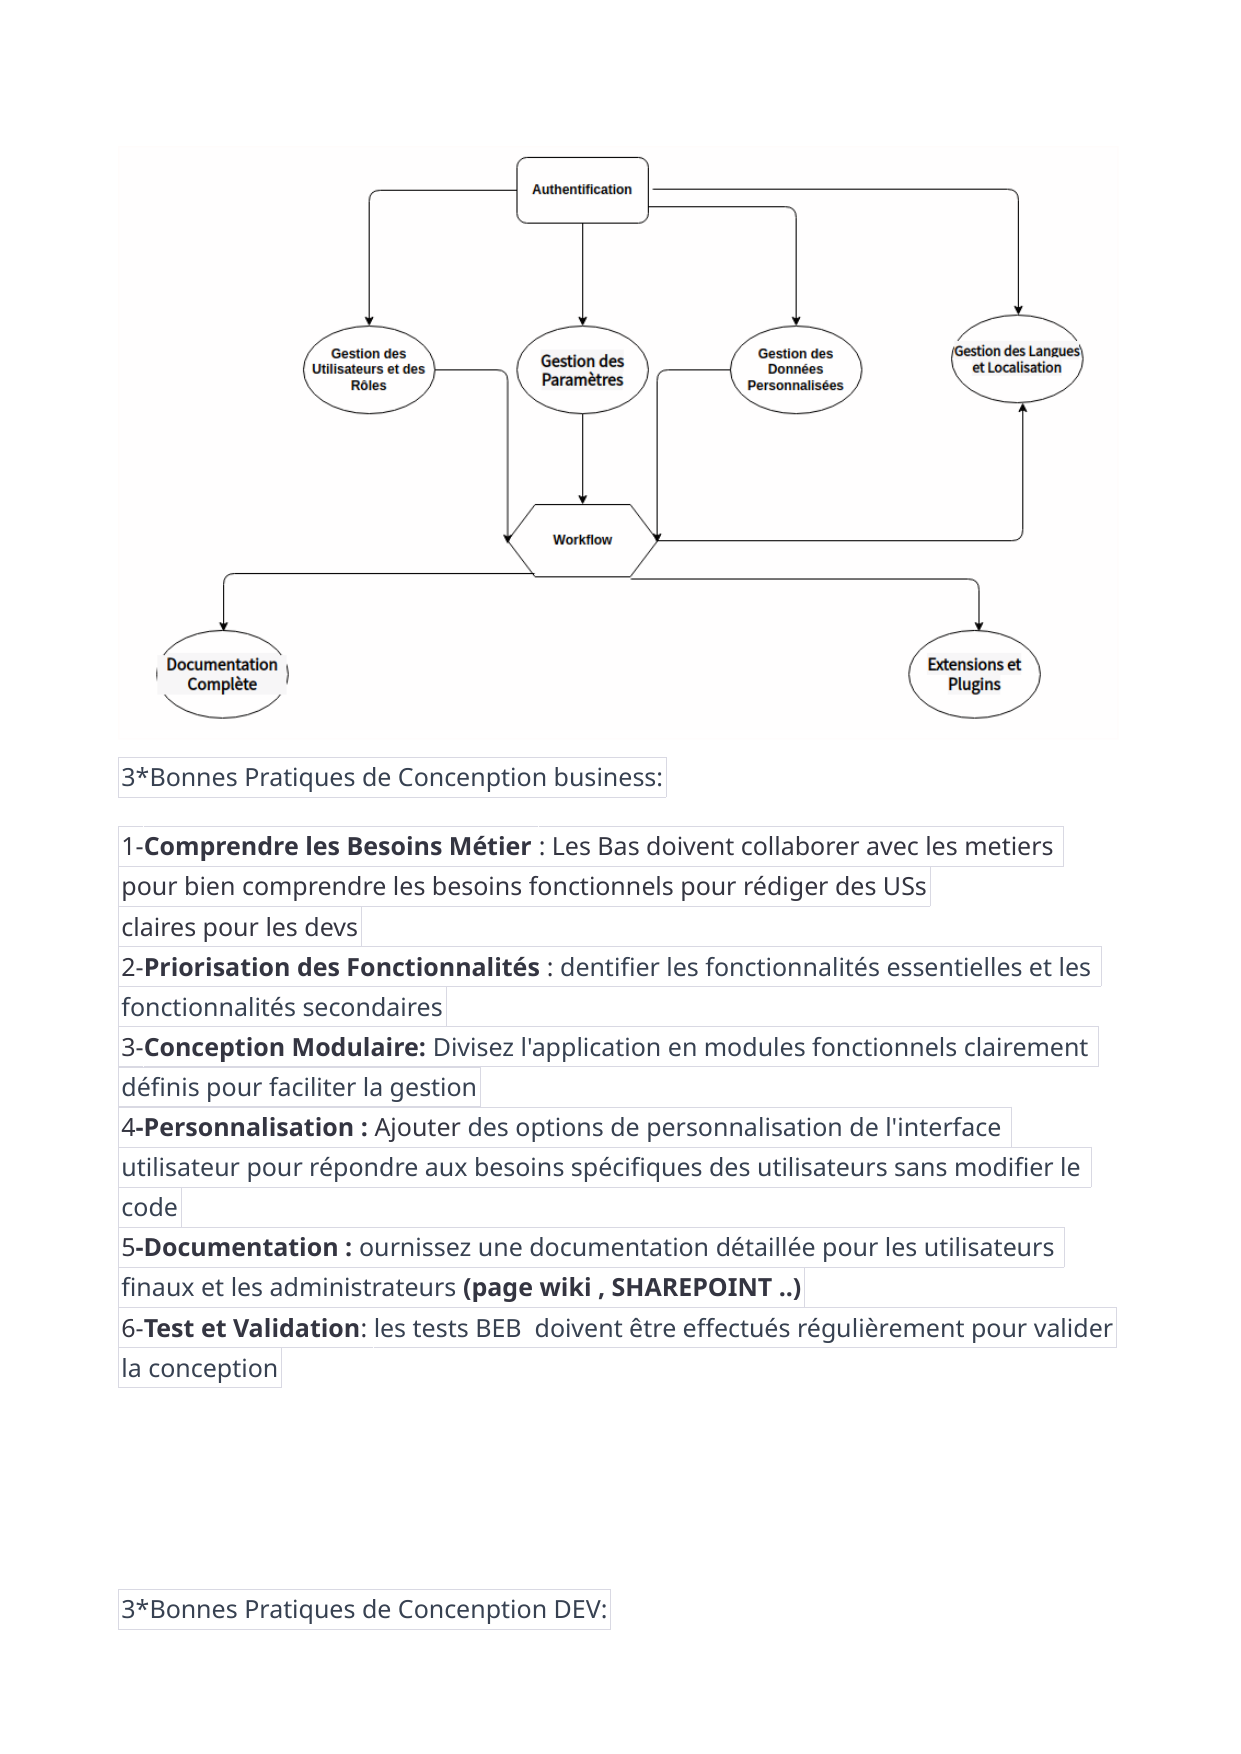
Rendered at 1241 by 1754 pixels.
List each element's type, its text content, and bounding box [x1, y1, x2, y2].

text 3-Conception Modulaire: Divisez l'application en modules fonctionnels clairement définis pour faciliter la gestion [481, 1026, 1122, 1107]
text [667, 757, 1122, 797]
text [362, 906, 1122, 946]
text 1-Comprendre les Besoins Métier : Les Bas doivent collaborer avec les metiers pour bien comprendre les besoins fonctionnels pour rédiger des USs [119, 867, 930, 906]
text 3-Conception Modulaire: Divisez l'application en modules fonctionnels clairement définis pour faciliter la gestion [119, 1027, 1098, 1066]
text 6-Test et Validation: les tests BEB doivent être effectués régulièrement pour valider la conception [119, 1348, 281, 1387]
text 4-Personnalisation : Ajouter des options de personnalisation de l'interface utilisateur pour répondre aux besoins spécifiques des utilisateurs sans modifier le code [119, 1148, 1091, 1187]
text 3*Bonnes Pratiques de Concenption business: [119, 758, 666, 797]
text 6-Test et Validation: les tests BEB doivent être effectués régulièrement pour valider la conception [119, 1308, 1116, 1347]
text 2-Priorisation des Fonctionnalités : dentifier les fonctionnalités essentielles et les fonctionnalités secondaires [119, 946, 1122, 1026]
text 5-Documentation : ournissez une documentation détaillée pour les utilisateurs finaux et les administrateurs (page wiki , SHAREPOINT ..) [805, 1227, 1122, 1307]
text [611, 1589, 1122, 1629]
text 3-Conception Modulaire: Divisez l'application en modules fonctionnels clairement définis pour faciliter la gestion [119, 1068, 480, 1106]
picture [118, 146, 1123, 757]
text 4-Personnalisation : Ajouter des options de personnalisation de l'interface utilisateur pour répondre aux besoins spécifiques des utilisateurs sans modifier le code [119, 1108, 1011, 1147]
text 1-Comprendre les Besoins Métier : Les Bas doivent collaborer avec les metiers pour bien comprendre les besoins fonctionnels pour rédiger des USs [119, 827, 1063, 866]
text 6-Test et Validation: les tests BEB doivent être effectués régulièrement pour valider la conception [282, 1307, 1122, 1387]
text 3*Bonnes Pratiques de Concenption DEV: [119, 1590, 610, 1629]
text 1-Comprendre les Besoins Métier : Les Bas doivent collaborer avec les metiers pour bien comprendre les besoins fonctionnels pour rédiger des USs [931, 826, 1122, 906]
text 5-Documentation : ournissez une documentation détaillée pour les utilisateurs finaux et les administrateurs (page wiki , SHAREPOINT ..) [119, 1228, 1064, 1267]
text claires pour les devs [119, 907, 361, 946]
text 5-Documentation : ournissez une documentation détaillée pour les utilisateurs finaux et les administrateurs (page wiki , SHAREPOINT ..) [119, 1268, 804, 1307]
text 4-Personnalisation : Ajouter des options de personnalisation de l'interface utilisateur pour répondre aux besoins spécifiques des utilisateurs sans modifier le code [182, 1107, 1122, 1227]
